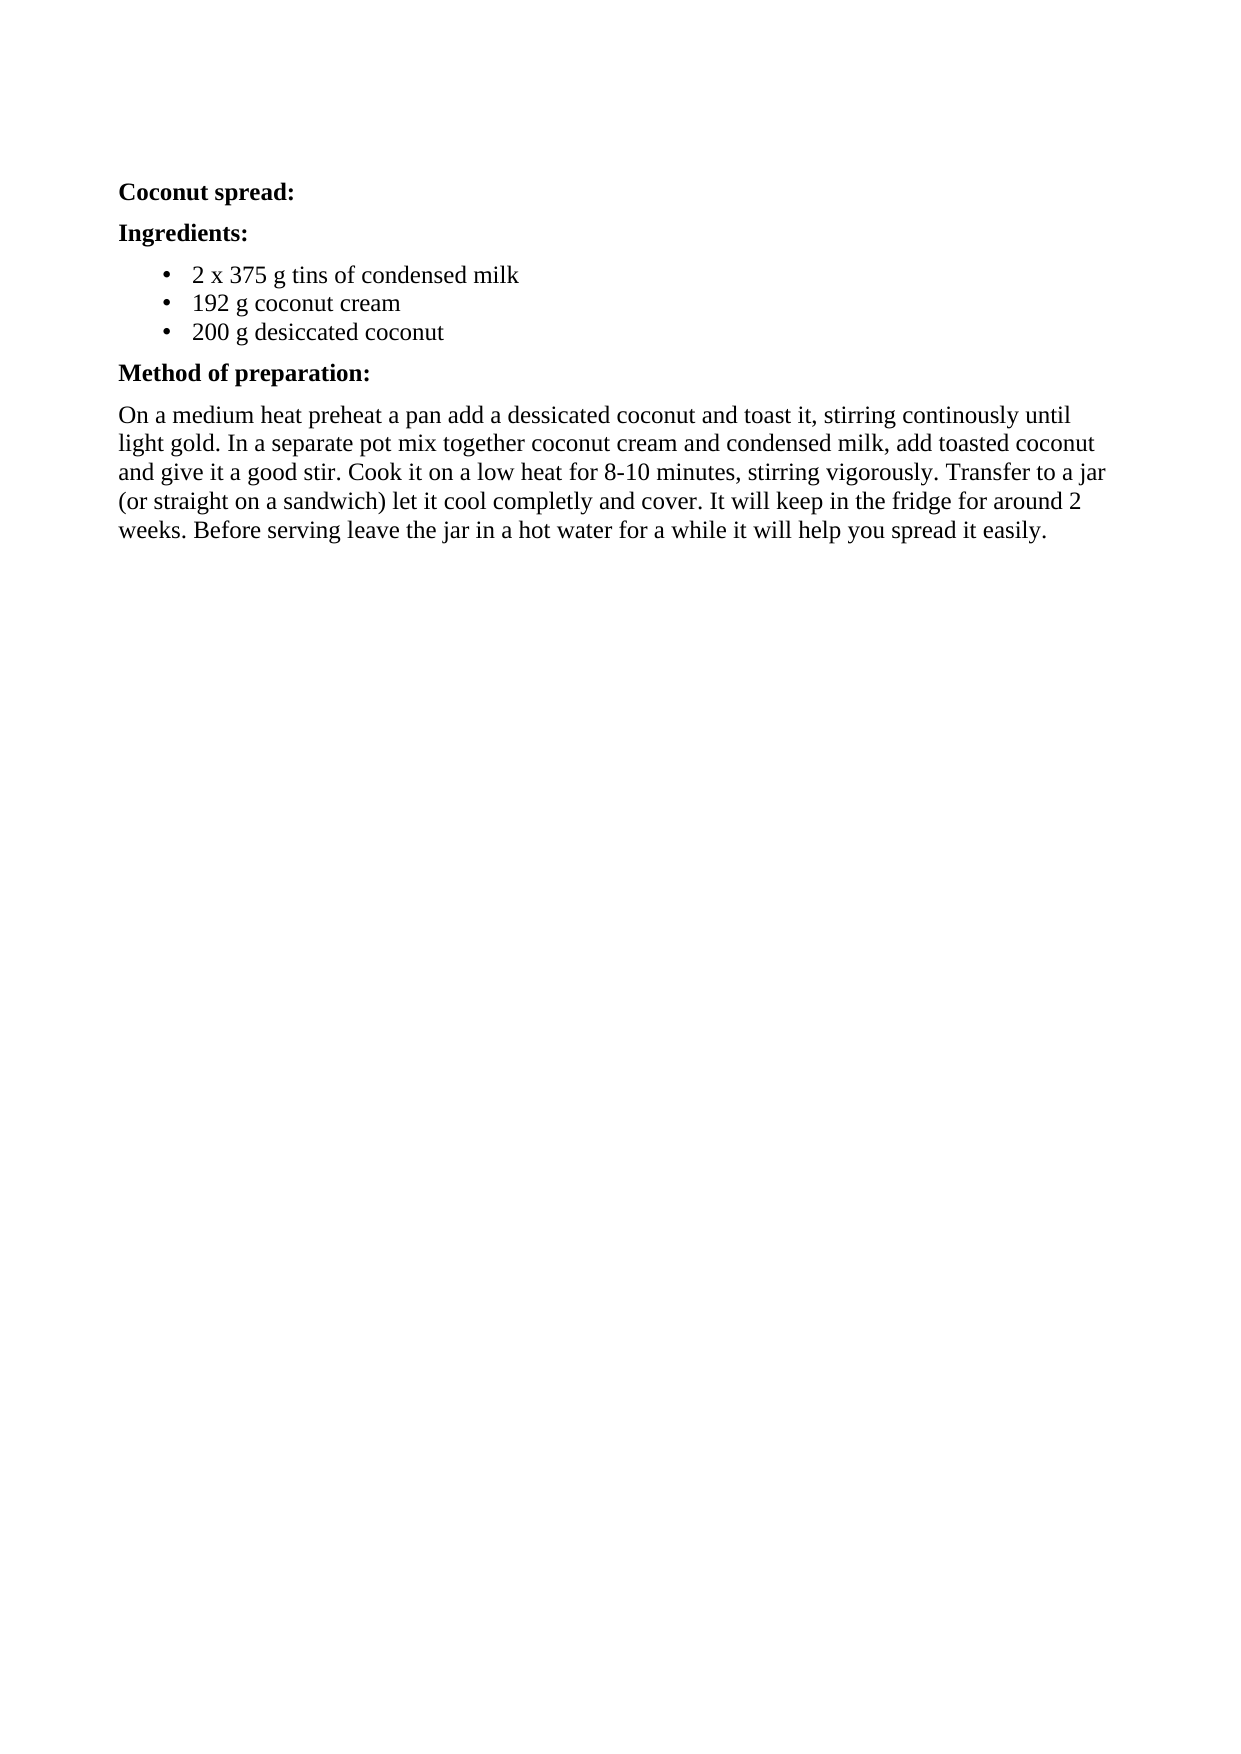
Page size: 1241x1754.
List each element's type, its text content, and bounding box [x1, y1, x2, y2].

text Ingredients: [118, 218, 1122, 247]
text Method of preparation: [118, 358, 1122, 387]
text On a medium heat preheat a pan add a dessicated coconut and toast it, stirring continously until light gold. In a separate pot mix together coconut cream and condensed milk, add toasted coconut and give it a good stir. Cook it on a low heat for 8-10 minutes, stirring vigorously. Transfer to a jar (or straight on a sandwich) let it cool completly and cover. It will keep in the fridge for around 2 weeks. Before serving leave the jar in a hot water for a while it will help you spread it easily. [118, 400, 1122, 543]
list 200 g desiccated coconut [162, 317, 1122, 346]
list 192 g coconut cream [162, 288, 1122, 317]
text Coconut spread: [118, 177, 1122, 206]
list 2 x 375 g tins of condensed milk [162, 260, 1122, 288]
